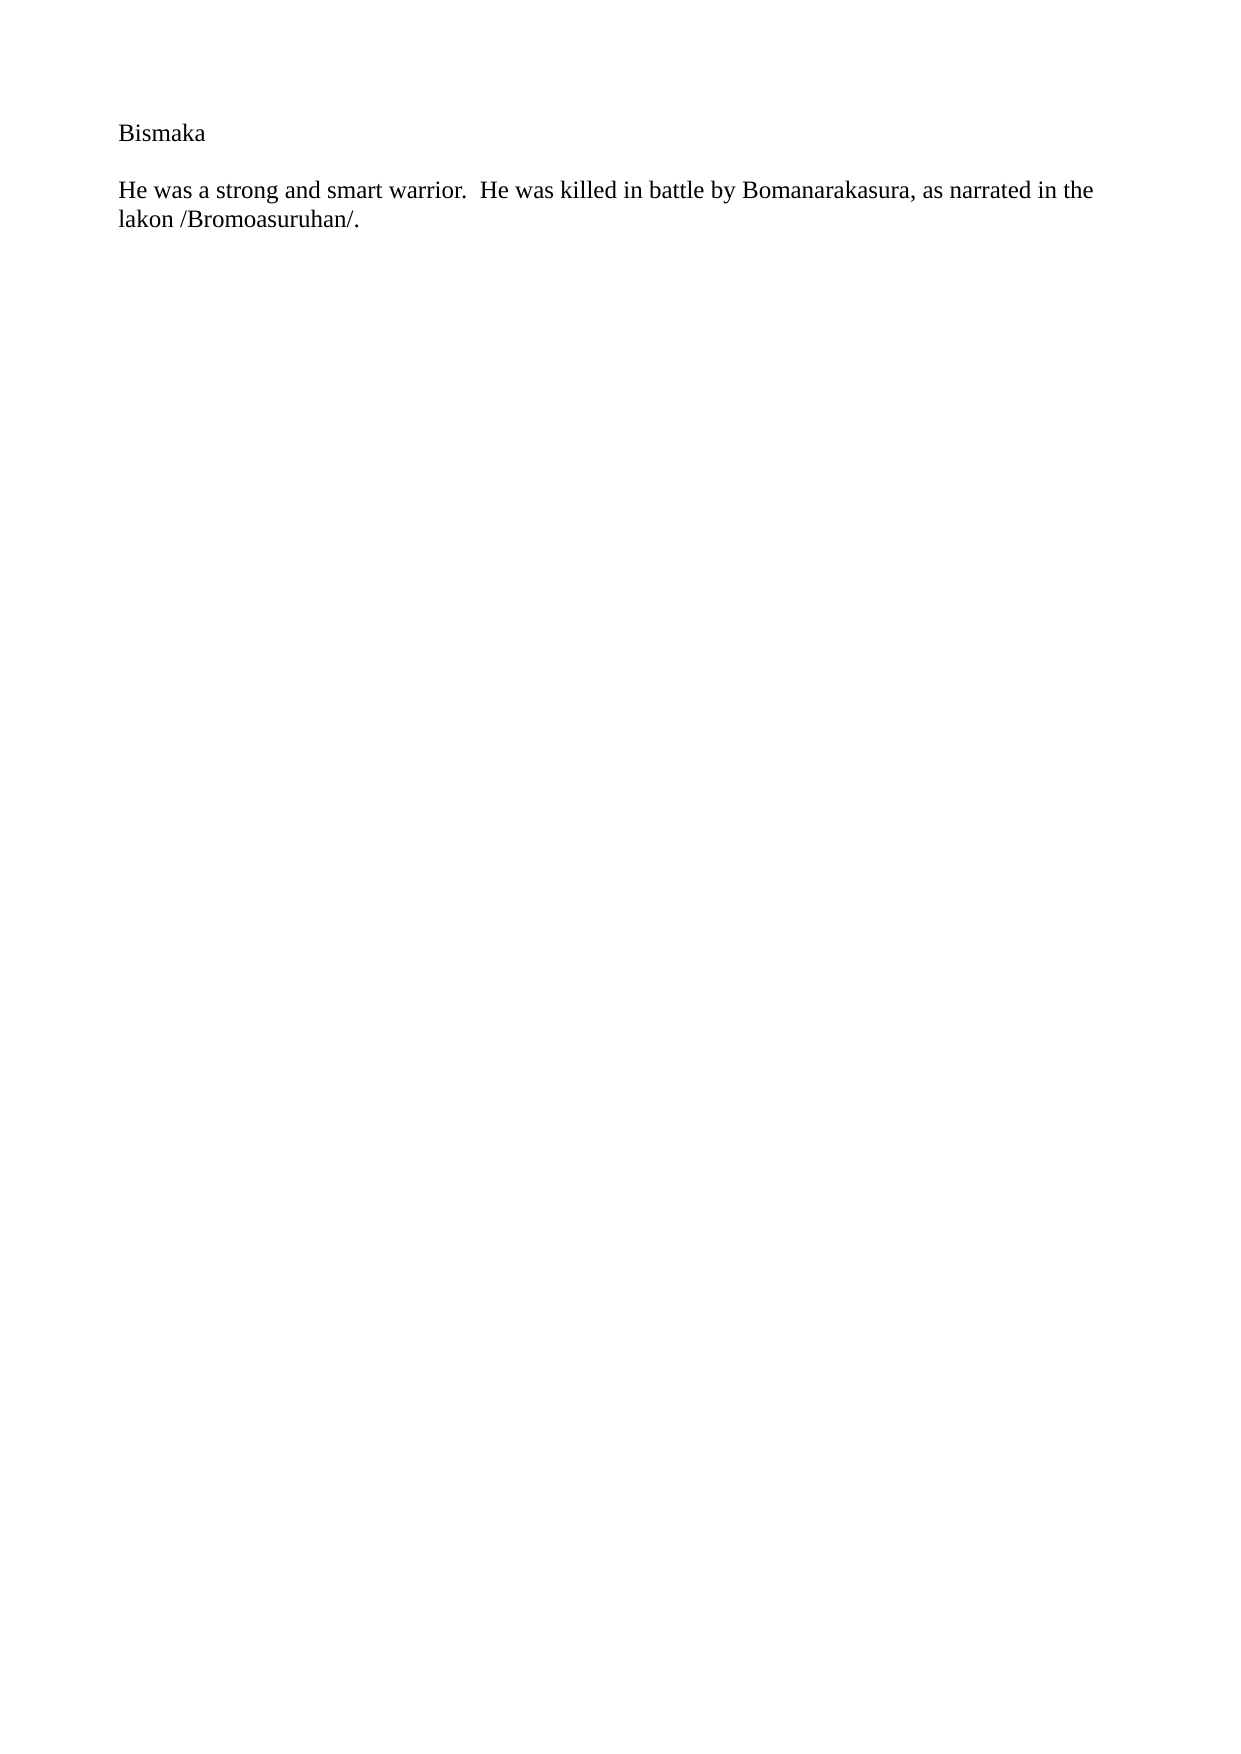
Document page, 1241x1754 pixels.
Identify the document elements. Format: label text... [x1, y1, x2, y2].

text He was a strong and smart warrior. He was killed in battle by Bomanarakasura, as narrated in the lakon /Bromoasuruhan/. [118, 176, 1122, 233]
text Bismaka [118, 118, 1122, 147]
